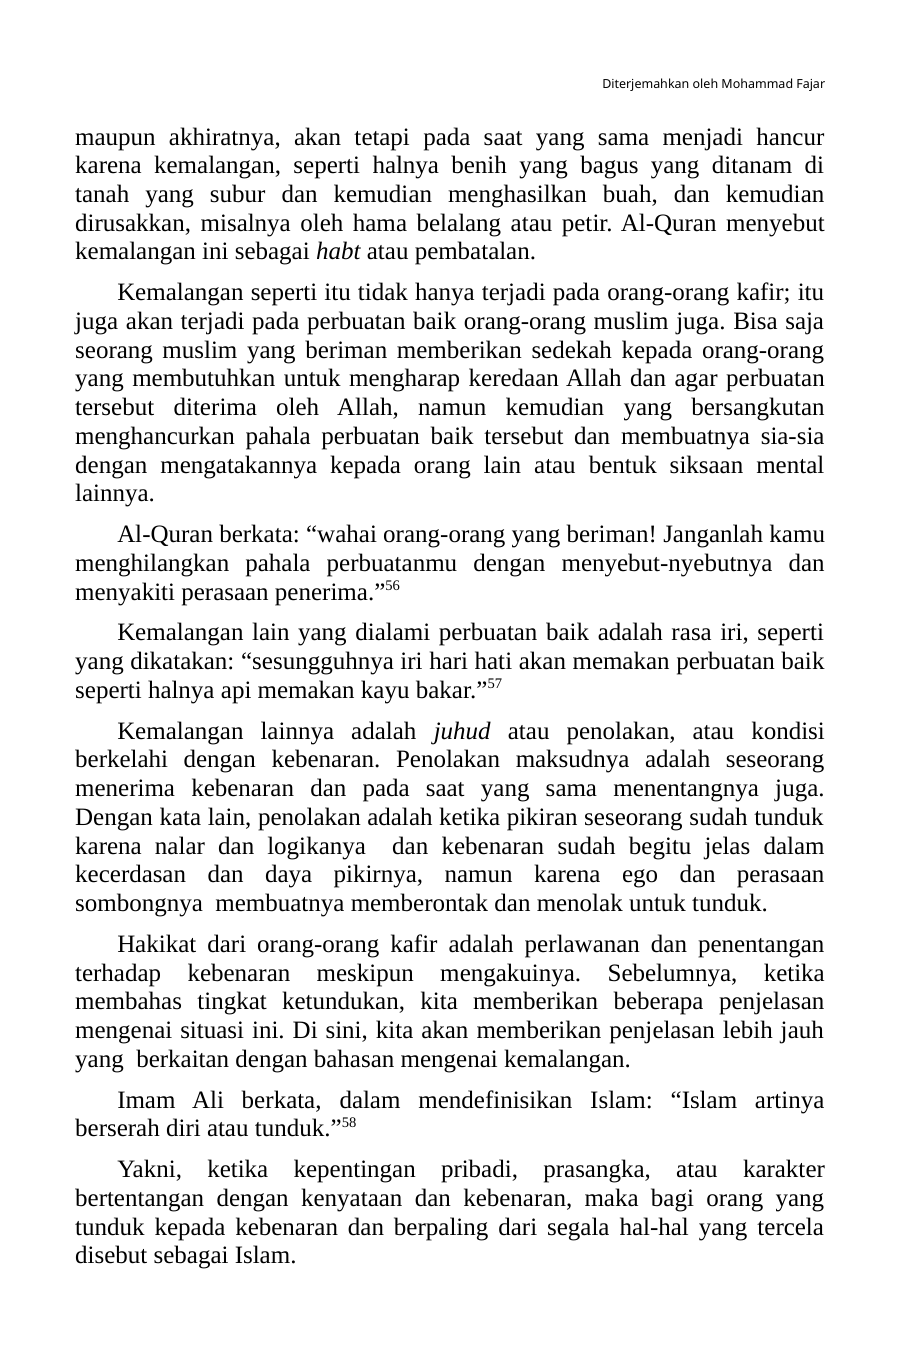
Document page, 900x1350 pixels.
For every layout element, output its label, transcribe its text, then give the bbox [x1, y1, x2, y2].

text Imam Ali berkata, dalam mendefinisikan Islam: “Islam artinya berserah diri atau tunduk.” [75, 1085, 825, 1142]
text Kemalangan lainnya adalah juhud atau penolakan, atau kondisi berkelahi dengan kebenaran. Penolakan maksudnya adalah seseorang menerima kebenaran dan pada saat yang sama menentangnya juga. Dengan kata lain, penolakan adalah ketika pikiran seseorang sudah tunduk karena nalar dan logikanya dan kebenaran sudah begitu jelas dalam kecerdasan dan daya pikirnya, namun karena ego dan perasaan sombongnya membuatnya memberontak dan menolak untuk tunduk. [75, 716, 825, 917]
text Al-Quran berkata: “wahai orang-orang yang beriman! Janganlah kamu menghilangkan pahala perbuatanmu dengan menyebut-nyebutnya dan menyakiti perasaan penerima.” [75, 519, 825, 606]
text maupun akhiratnya, akan tetapi pada saat yang sama menjadi hancur karena kemalangan, seperti halnya benih yang bagus yang ditanam di tanah yang subur dan kemudian menghasilkan buah, dan kemudian dirusakkan, misalnya oleh hama belalang atau petir. Al-Quran menyebut kemalangan ini sebagai habt atau pembatalan. [75, 122, 825, 265]
text Kemalangan lain yang dialami perbuatan baik adalah rasa iri, seperti yang dikatakan: “sesungguhnya iri hari hati akan memakan perbuatan baik seperti halnya api memakan kayu bakar.” [75, 617, 825, 704]
text Yakni, ketika kepentingan pribadi, prasangka, atau karakter bertentangan dengan kenyataan dan kebenaran, maka bagi orang yang tunduk kepada kebenaran dan berpaling dari segala hal-hal yang tercela disebut sebagai Islam. [75, 1154, 825, 1269]
text Kemalangan seperti itu tidak hanya terjadi pada orang-orang kafir; itu juga akan terjadi pada perbuatan baik orang-orang muslim juga. Bisa saja seorang muslim yang beriman memberikan sedekah kepada orang-orang yang membutuhkan untuk mengharap keredaan Allah dan agar perbuatan tersebut diterima oleh Allah, namun kemudian yang bersangkutan menghancurkan pahala perbuatan baik tersebut dan membuatnya sia-sia dengan mengatakannya kepada orang lain atau bentuk siksaan mental lainnya. [75, 277, 825, 507]
text Hakikat dari orang-orang kafir adalah perlawanan dan penentangan terhadap kebenaran meskipun mengakuinya. Sebelumnya, ketika membahas tingkat ketundukan, kita memberikan beberapa penjelasan mengenai situasi ini. Di sini, kita akan memberikan penjelasan lebih jauh yang berkaitan dengan bahasan mengenai kemalangan. [75, 929, 825, 1073]
